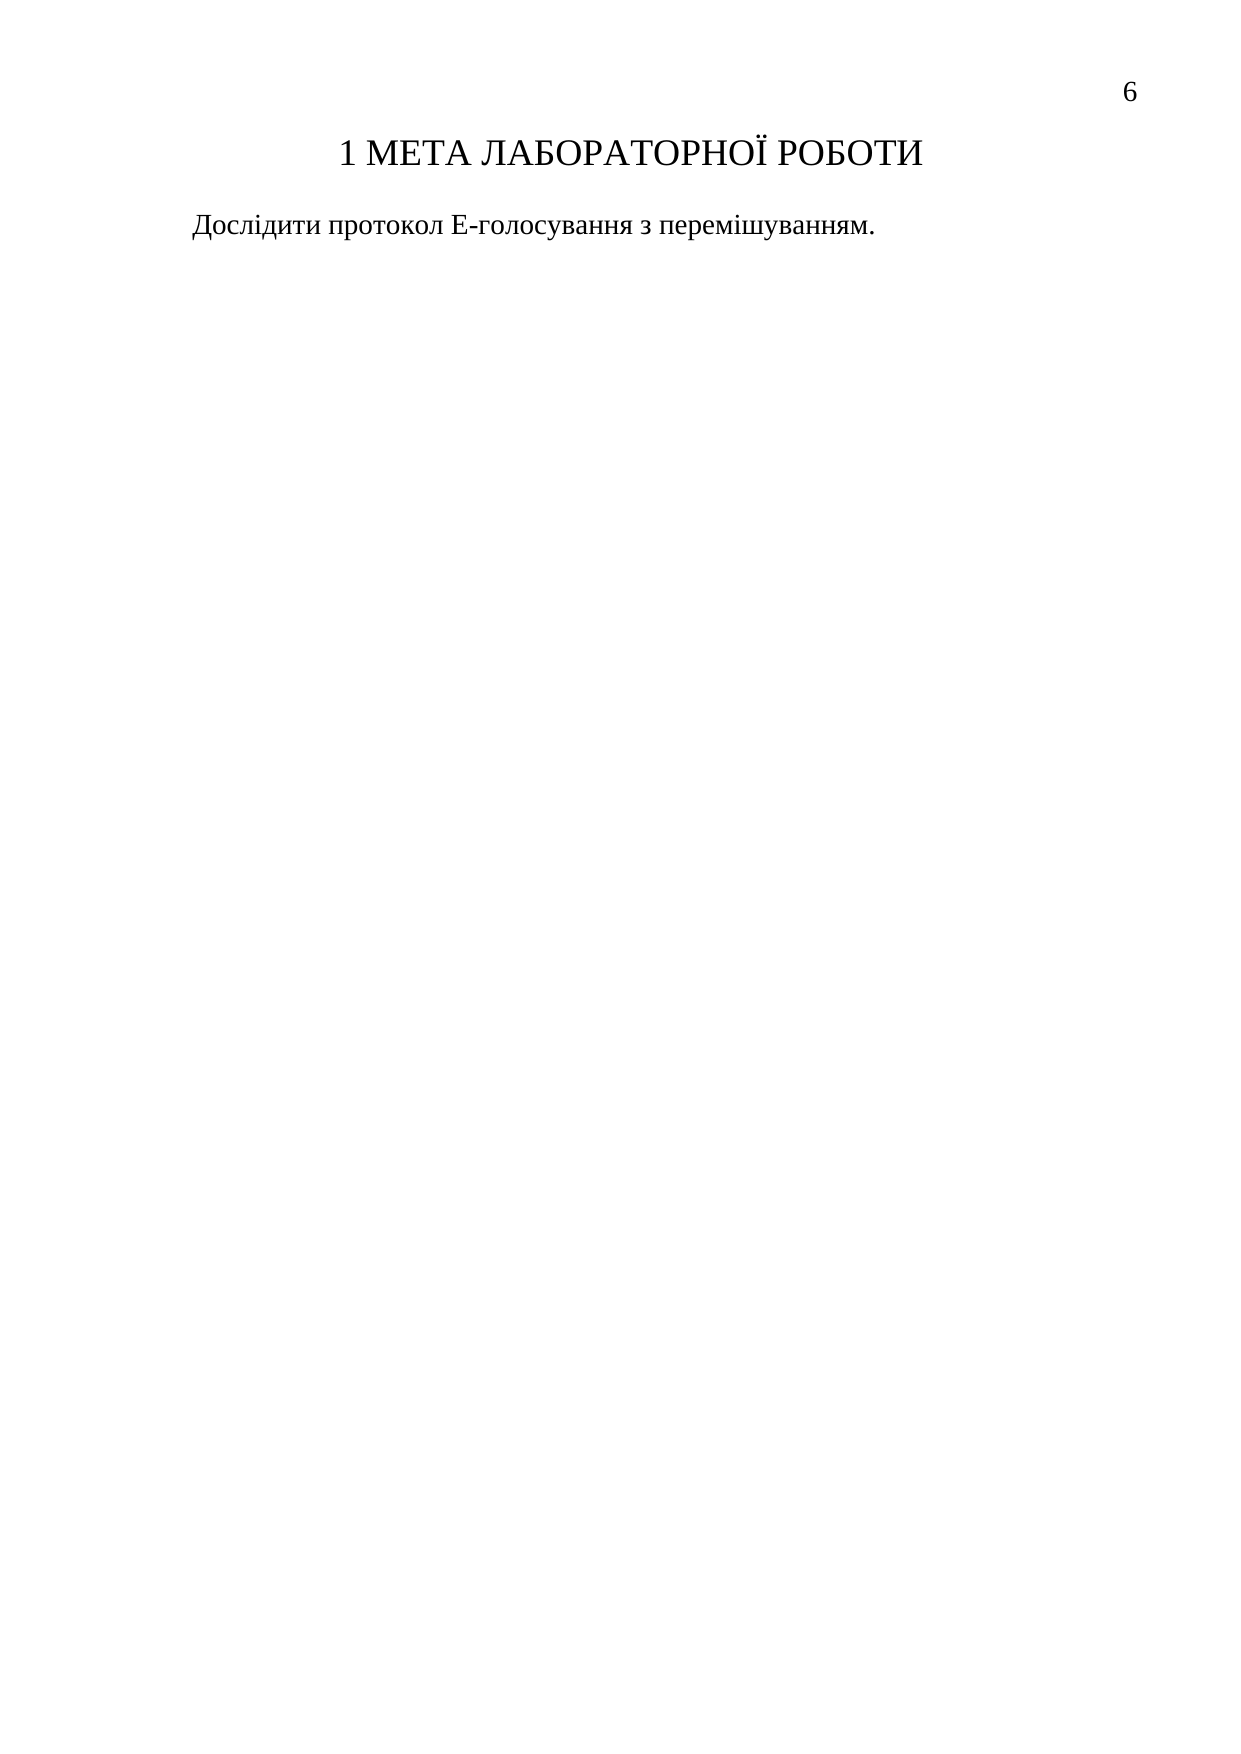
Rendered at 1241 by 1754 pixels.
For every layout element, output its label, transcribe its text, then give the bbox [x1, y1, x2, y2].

text Дослідити протокол Е-голосування з перемішуванням. [118, 207, 1122, 241]
subtitle Мета лабораторної роботи [158, 130, 1104, 173]
